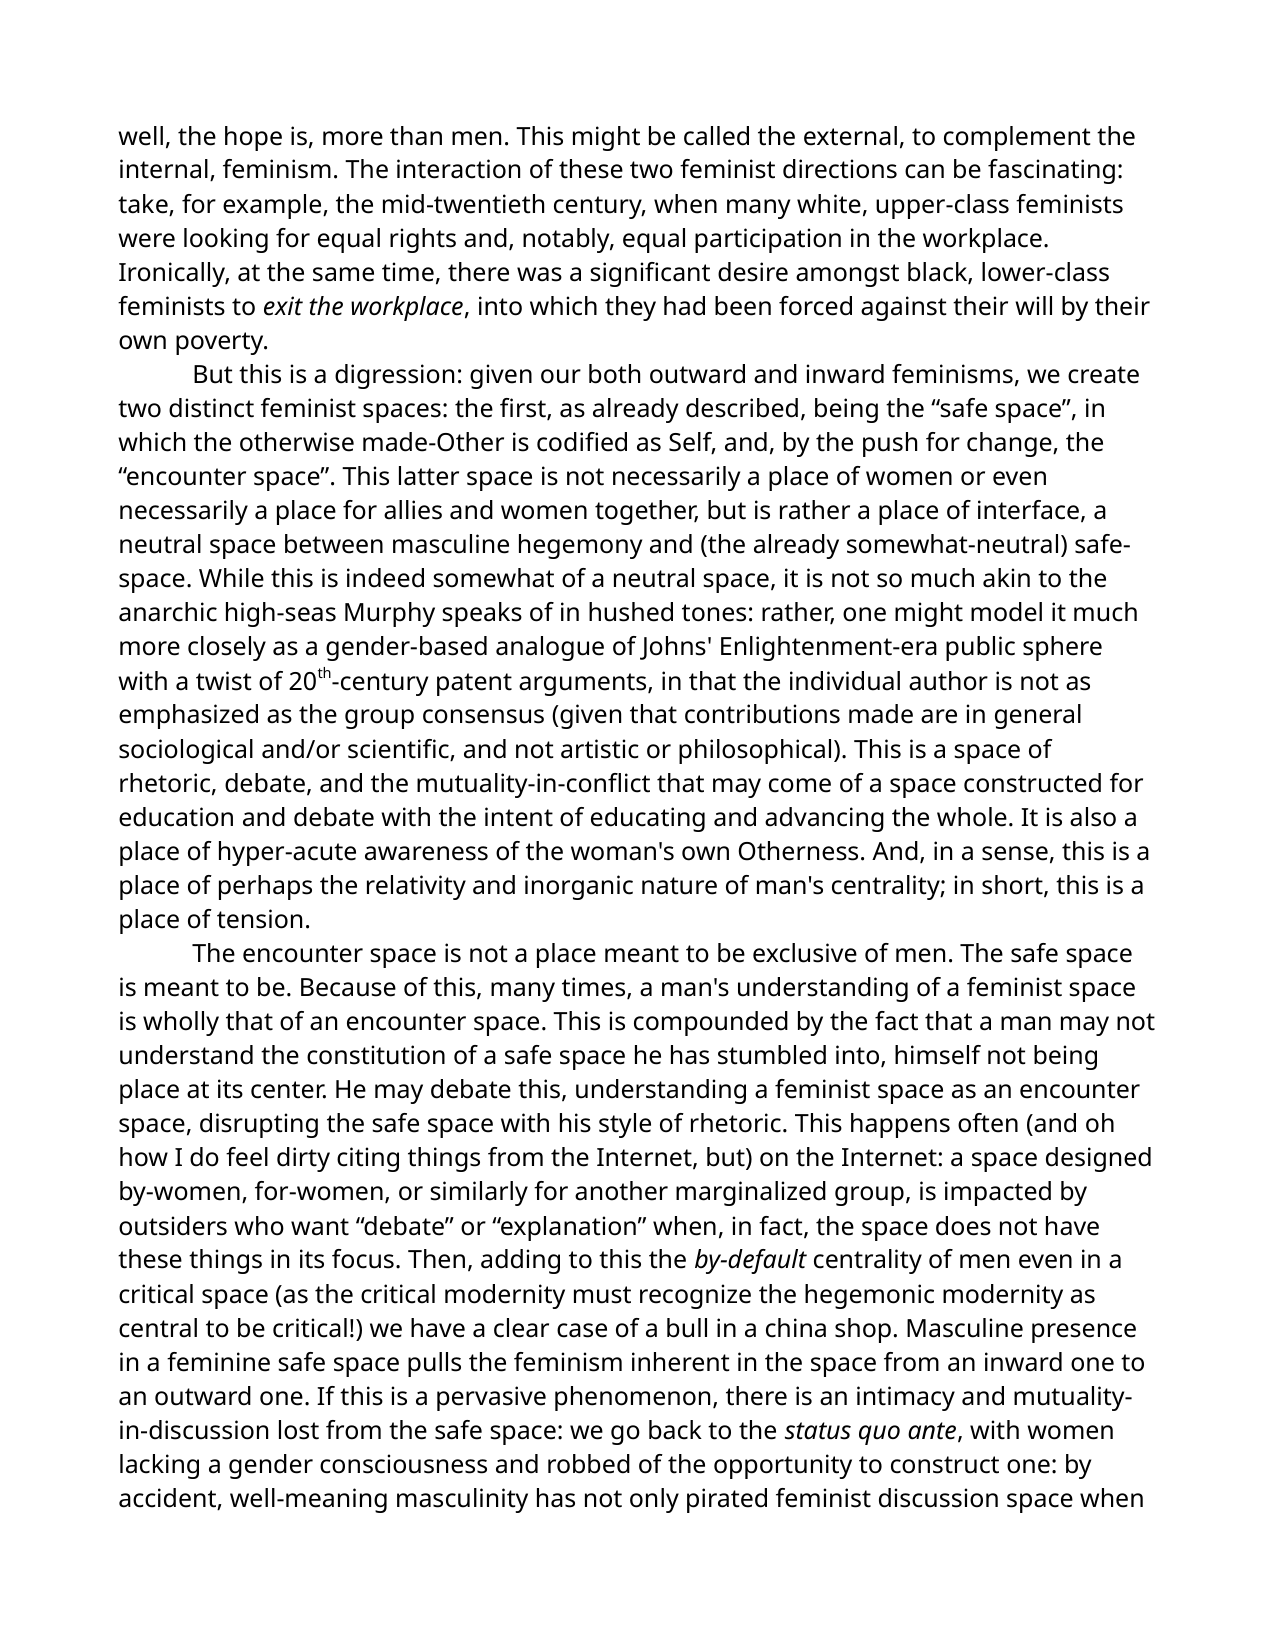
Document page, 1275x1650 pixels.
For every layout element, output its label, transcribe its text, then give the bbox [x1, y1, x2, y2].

text But this is a digression: given our both outward and inward feminisms, we create two distinct feminist spaces: the first, as already described, being the “safe space”, in which the otherwise made-Other is codified as Self, and, by the push for change, the “encounter space”. This latter space is not necessarily a place of women or even necessarily a place for allies and women together, but is rather a place of interface, a neutral space between masculine hegemony and (the already somewhat-neutral) safe-space. While this is indeed somewhat of a neutral space, it is not so much akin to the anarchic high-seas Murphy speaks of in hushed tones: rather, one might model it much more closely as a gender-based analogue of Johns' Enlightenment-era public sphere with a twist of 20th-century patent arguments, in that the individual author is not as emphasized as the group consensus (given that contributions made are in general sociological and/or scientific, and not artistic or philosophical). This is a space of rhetoric, debate, and the mutuality-in-conflict that may come of a space constructed for education and debate with the intent of educating and advancing the whole. It is also a place of hyper-acute awareness of the woman's own Otherness. And, in a sense, this is a place of perhaps the relativity and inorganic nature of man's centrality; in short, this is a place of tension. [118, 357, 1157, 936]
text well, the hope is, more than men. This might be called the external, to complement the internal, feminism. The interaction of these two feminist directions can be fascinating: take, for example, the mid-twentieth century, when many white, upper-class feminists were looking for equal rights and, notably, equal participation in the workplace. Ironically, at the same time, there was a significant desire amongst black, lower-class feminists to exit the workplace, into which they had been forced against their will by their own poverty. [118, 118, 1157, 357]
text The encounter space is not a place meant to be exclusive of men. The safe space is meant to be. Because of this, many times, a man's understanding of a feminist space is wholly that of an encounter space. This is compounded by the fact that a man may not understand the constitution of a safe space he has stumbled into, himself not being place at its center. He may debate this, understanding a feminist space as an encounter space, disrupting the safe space with his style of rhetoric. This happens often (and oh how I do feel dirty citing things from the Internet, but) on the Internet: a space designed by-women, for-women, or similarly for another marginalized group, is impacted by outsiders who want “debate” or “explanation” when, in fact, the space does not have these things in its focus. Then, adding to this the by-default centrality of men even in a critical space (as the critical modernity must recognize the hegemonic modernity as central to be critical!) we have a clear case of a bull in a china shop. Masculine presence in a feminine safe space pulls the feminism inherent in the space from an inward one to an outward one. If this is a pervasive phenomenon, there is an intimacy and mutuality-in-discussion lost from the safe space: we go back to the status quo ante, with women lacking a gender consciousness and robbed of the opportunity to construct one: by accident, well-meaning masculinity has not only pirated feminist discussion space when [118, 936, 1157, 1515]
